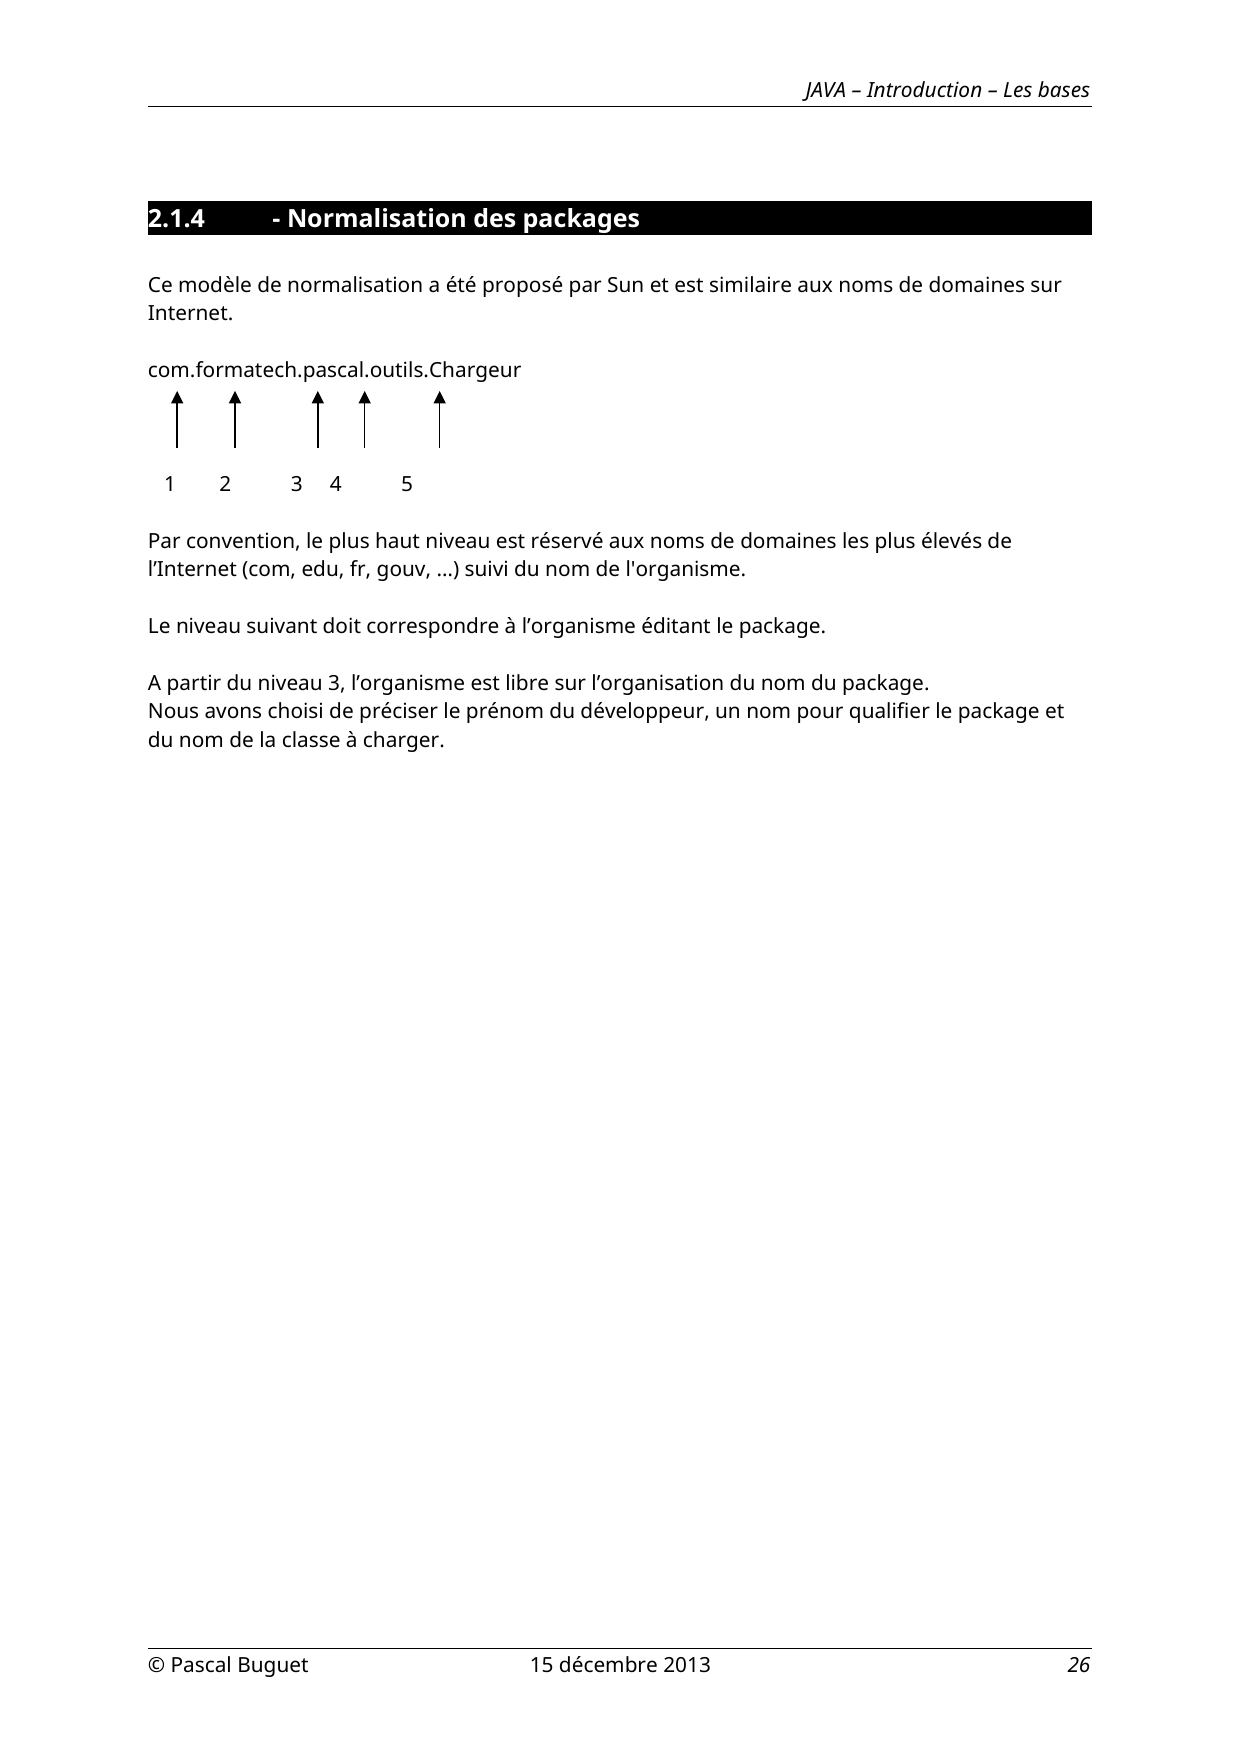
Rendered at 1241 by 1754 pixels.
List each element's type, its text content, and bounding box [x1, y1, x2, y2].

text 1 2 3 4 5 [148, 469, 1092, 497]
text A partir du niveau 3, l’organisme est libre sur l’organisation du nom du package. [148, 668, 1092, 696]
subtitle - Normalisation des packages [148, 201, 1092, 235]
text Ce modèle de normalisation a été proposé par Sun et est similaire aux noms de domaines sur Internet. [148, 270, 1092, 327]
text Nous avons choisi de préciser le prénom du développeur, un nom pour qualifier le package et du nom de la classe à charger. [148, 696, 1092, 753]
text com.formatech.pascal.outils.Chargeur [148, 355, 1092, 384]
text Le niveau suivant doit correspondre à l’organisme éditant le package. [148, 611, 1092, 639]
text Par convention, le plus haut niveau est réservé aux noms de domaines les plus élevés de l’Internet (com, edu, fr, gouv, …) suivi du nom de l'organisme. [148, 526, 1092, 583]
